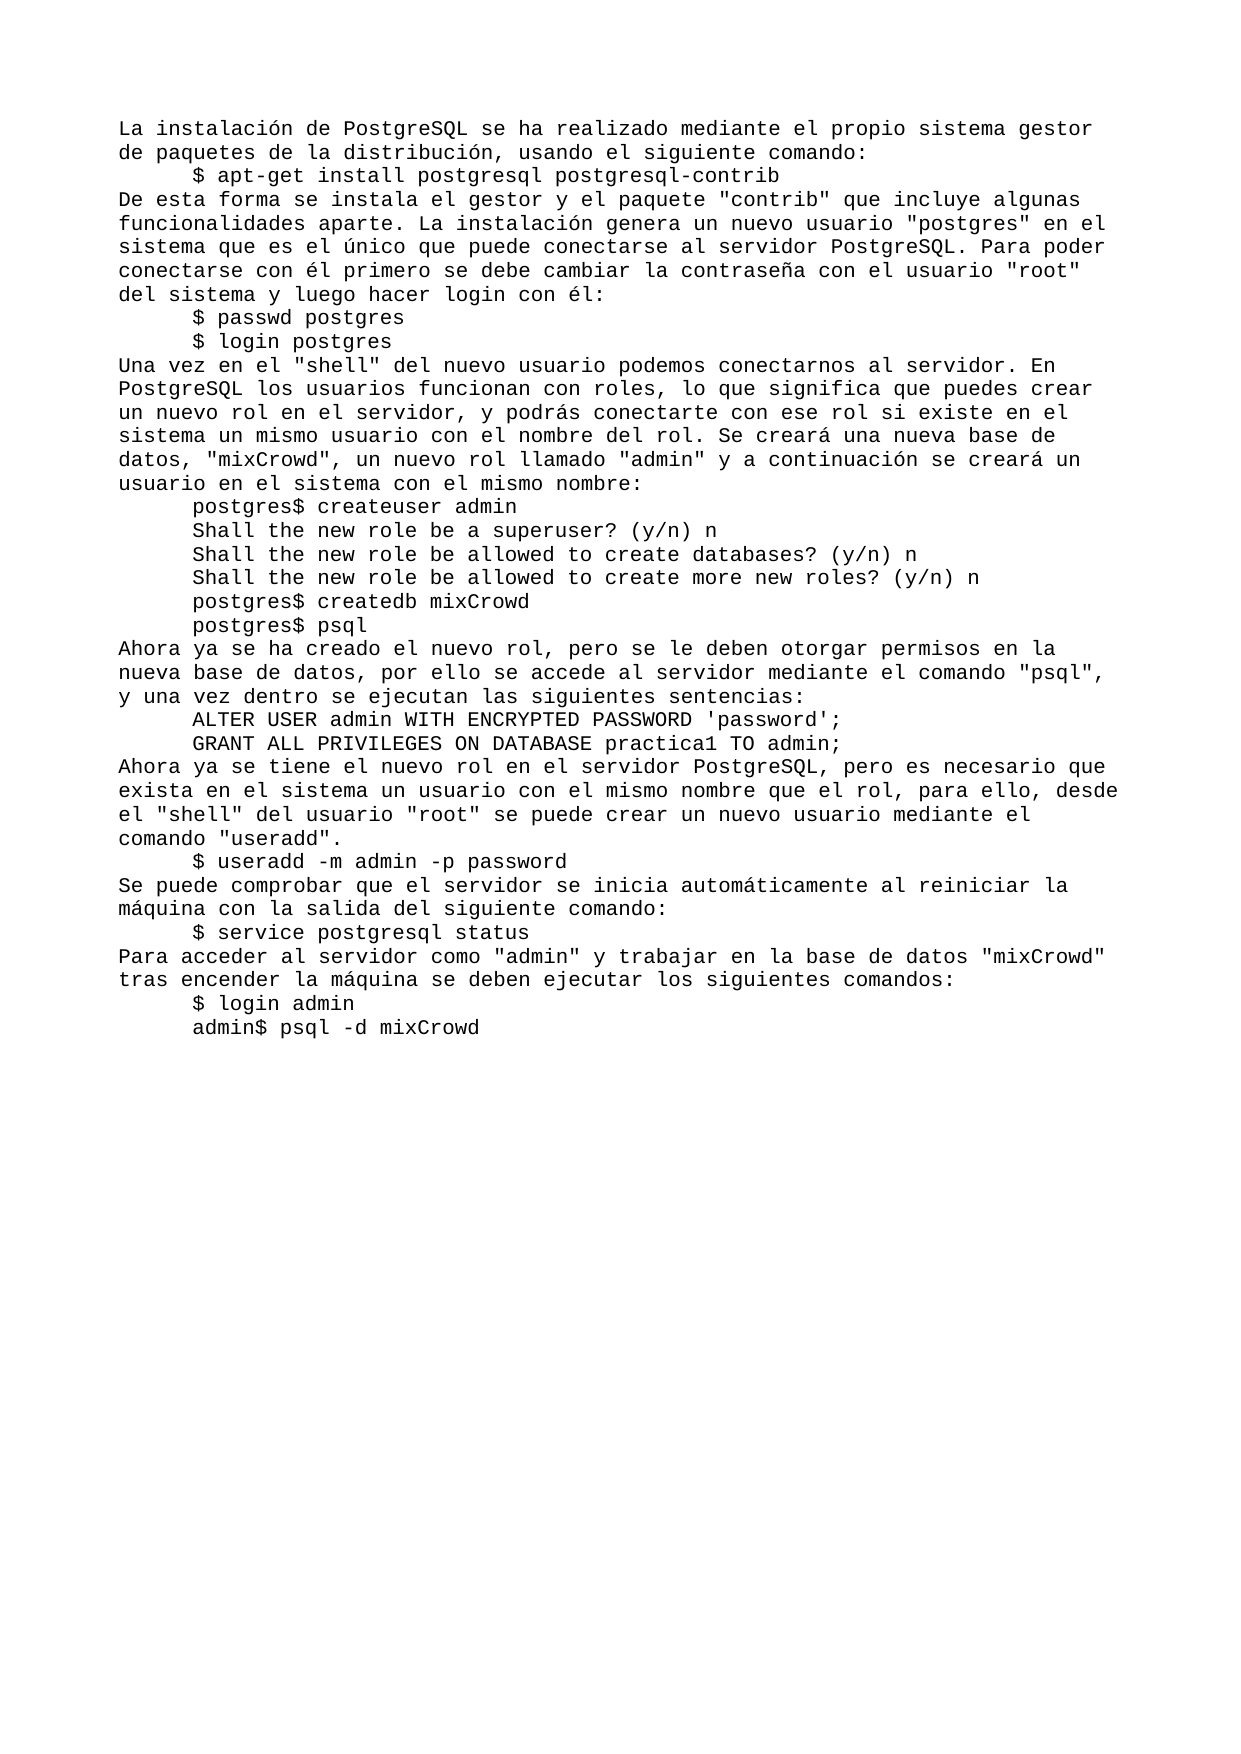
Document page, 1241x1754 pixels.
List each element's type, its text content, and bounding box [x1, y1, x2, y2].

text admin$ psql -d mixCrowd [118, 1017, 1122, 1040]
text postgres$ psql [118, 615, 1122, 638]
text $ service postgresql status [118, 922, 1122, 946]
text Shall the new role be allowed to create databases? (y/n) n [118, 544, 1122, 567]
text Para acceder al servidor como "admin" y trabajar en la base de datos "mixCrowd" tras encender la máquina se deben ejecutar los siguientes comandos: [118, 946, 1122, 993]
text GRANT ALL PRIVILEGES ON DATABASE practica1 TO admin; [118, 733, 1122, 757]
text Ahora ya se ha creado el nuevo rol, pero se le deben otorgar permisos en la nueva base de datos, por ello se accede al servidor mediante el comando "psql", y una vez dentro se ejecutan las siguientes sentencias: [118, 638, 1122, 709]
text Ahora ya se tiene el nuevo rol en el servidor PostgreSQL, pero es necesario que exista en el sistema un usuario con el mismo nombre que el rol, para ello, desde el "shell" del usuario "root" se puede crear un nuevo usuario mediante el comando "useradd". [118, 757, 1122, 851]
text La instalación de PostgreSQL se ha realizado mediante el propio sistema gestor de paquetes de la distribución, usando el siguiente comando: [118, 118, 1122, 165]
text $ passwd postgres [118, 307, 1122, 331]
text ALTER USER admin WITH ENCRYPTED PASSWORD 'password'; [118, 709, 1122, 733]
text postgres$ createdb mixCrowd [118, 591, 1122, 615]
text $ useradd -m admin -p password [118, 851, 1122, 875]
text postgres$ createuser admin [118, 496, 1122, 520]
text Shall the new role be allowed to create more new roles? (y/n) n [118, 567, 1122, 591]
text Shall the new role be a superuser? (y/n) n [118, 520, 1122, 544]
text Una vez en el "shell" del nuevo usuario podemos conectarnos al servidor. En PostgreSQL los usuarios funcionan con roles, lo que significa que puedes crear un nuevo rol en el servidor, y podrás conectarte con ese rol si existe en el sistema un mismo usuario con el nombre del rol. Se creará una nueva base de datos, "mixCrowd", un nuevo rol llamado "admin" y a continuación se creará un usuario en el sistema con el mismo nombre: [118, 354, 1122, 496]
text $ apt-get install postgresql postgresql-contrib [118, 165, 1122, 189]
text De esta forma se instala el gestor y el paquete "contrib" que incluye algunas funcionalidades aparte. La instalación genera un nuevo usuario "postgres" en el sistema que es el único que puede conectarse al servidor PostgreSQL. Para poder conectarse con él primero se debe cambiar la contraseña con el usuario "root" del sistema y luego hacer login con él: [118, 189, 1122, 307]
text $ login admin [118, 993, 1122, 1017]
text $ login postgres [118, 331, 1122, 354]
text Se puede comprobar que el servidor se inicia automáticamente al reiniciar la máquina con la salida del siguiente comando: [118, 875, 1122, 922]
